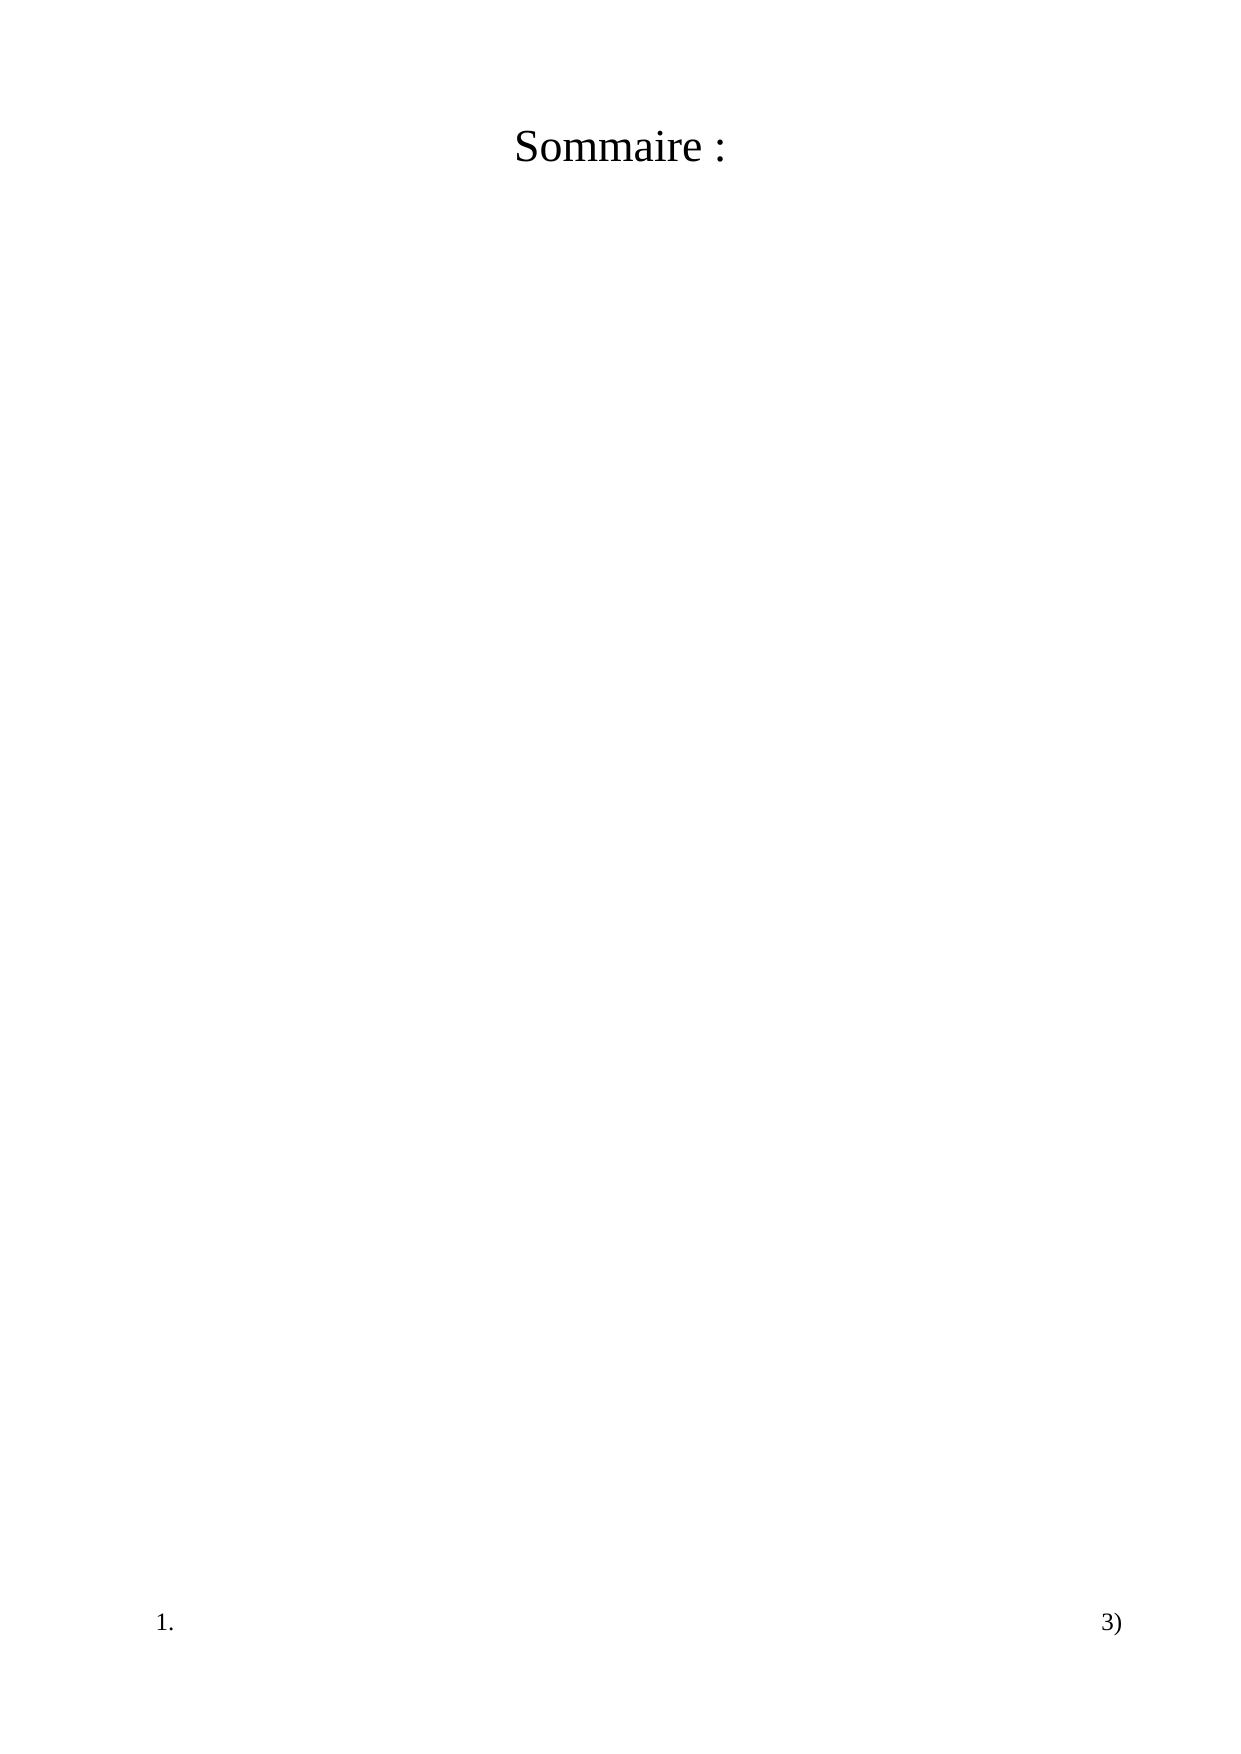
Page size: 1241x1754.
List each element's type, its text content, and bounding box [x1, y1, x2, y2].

text Sommaire : [118, 118, 1122, 171]
